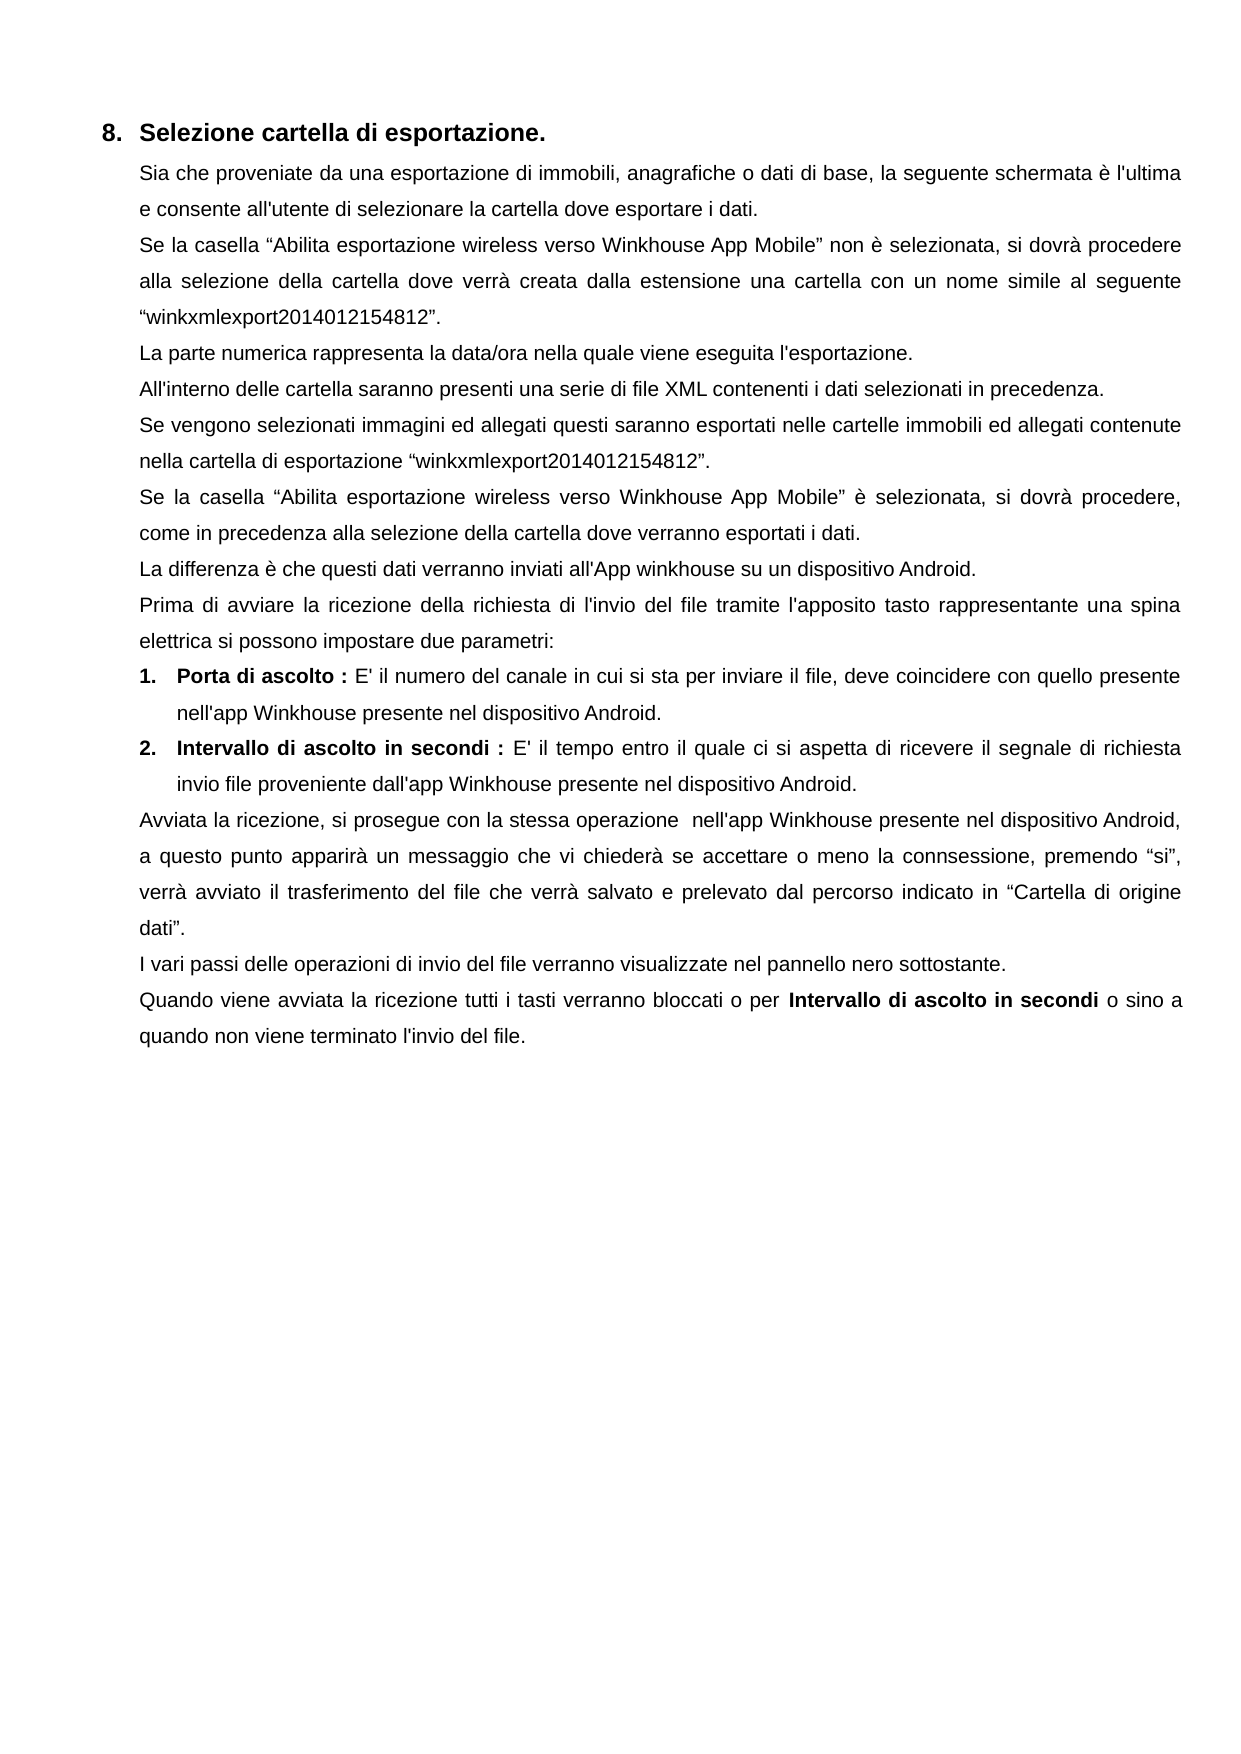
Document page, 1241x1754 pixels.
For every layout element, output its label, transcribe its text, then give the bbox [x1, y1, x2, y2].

list All'interno delle cartella saranno presenti una serie di file XML contenenti i dati selezionati in precedenza. [102, 377, 1183, 401]
list La parte numerica rappresenta la data/ora nella quale viene eseguita l'esportazione. [102, 341, 1183, 365]
list La differenza è che questi dati verranno inviati all'App winkhouse su un dispositivo Android. [102, 557, 1183, 581]
list Avviata la ricezione, si prosegue con la stessa operazione nell'app Winkhouse presente nel dispositivo Android, a questo punto apparirà un messaggio che vi chiederà se accettare o meno la connsessione, premendo “si”, verrà avviato il trasferimento del file che verrà salvato e prelevato dal percorso indicato in “Cartella di origine dati”. [102, 808, 1183, 940]
list Intervallo di ascolto in secondi : E' il tempo entro il quale ci si aspetta di ricevere il segnale di richiesta invio file proveniente dall'app Winkhouse presente nel dispositivo Android. [139, 736, 1183, 796]
list Se vengono selezionati immagini ed allegati questi saranno esportati nelle cartelle immobili ed allegati contenute nella cartella di esportazione “winkxmlexport2014012154812”. [102, 413, 1183, 473]
list Selezione cartella di esportazione. [102, 118, 1183, 147]
list Porta di ascolto : E' il numero del canale in cui si sta per inviare il file, deve coincidere con quello presente nell'app Winkhouse presente nel dispositivo Android. [139, 664, 1183, 724]
list Se la casella “Abilita esportazione wireless verso Winkhouse App Mobile” è selezionata, si dovrà procedere, come in precedenza alla selezione della cartella dove verranno esportati i dati. [102, 485, 1183, 544]
list Sia che proveniate da una esportazione di immobili, anagrafiche o dati di base, la seguente schermata è l'ultima e consente all'utente di selezionare la cartella dove esportare i dati. [102, 161, 1183, 221]
list Quando viene avviata la ricezione tutti i tasti verranno bloccati o per Intervallo di ascolto in secondi o sino a quando non viene terminato l'invio del file. [102, 988, 1183, 1048]
list Se la casella “Abilita esportazione wireless verso Winkhouse App Mobile” non è selezionata, si dovrà procedere alla selezione della cartella dove verrà creata dalla estensione una cartella con un nome simile al seguente “winkxmlexport2014012154812”. [102, 233, 1183, 329]
list Prima di avviare la ricezione della richiesta di l'invio del file tramite l'apposito tasto rappresentante una spina elettrica si possono impostare due parametri: [102, 592, 1183, 652]
list I vari passi delle operazioni di invio del file verranno visualizzate nel pannello nero sottostante. [102, 952, 1183, 976]
